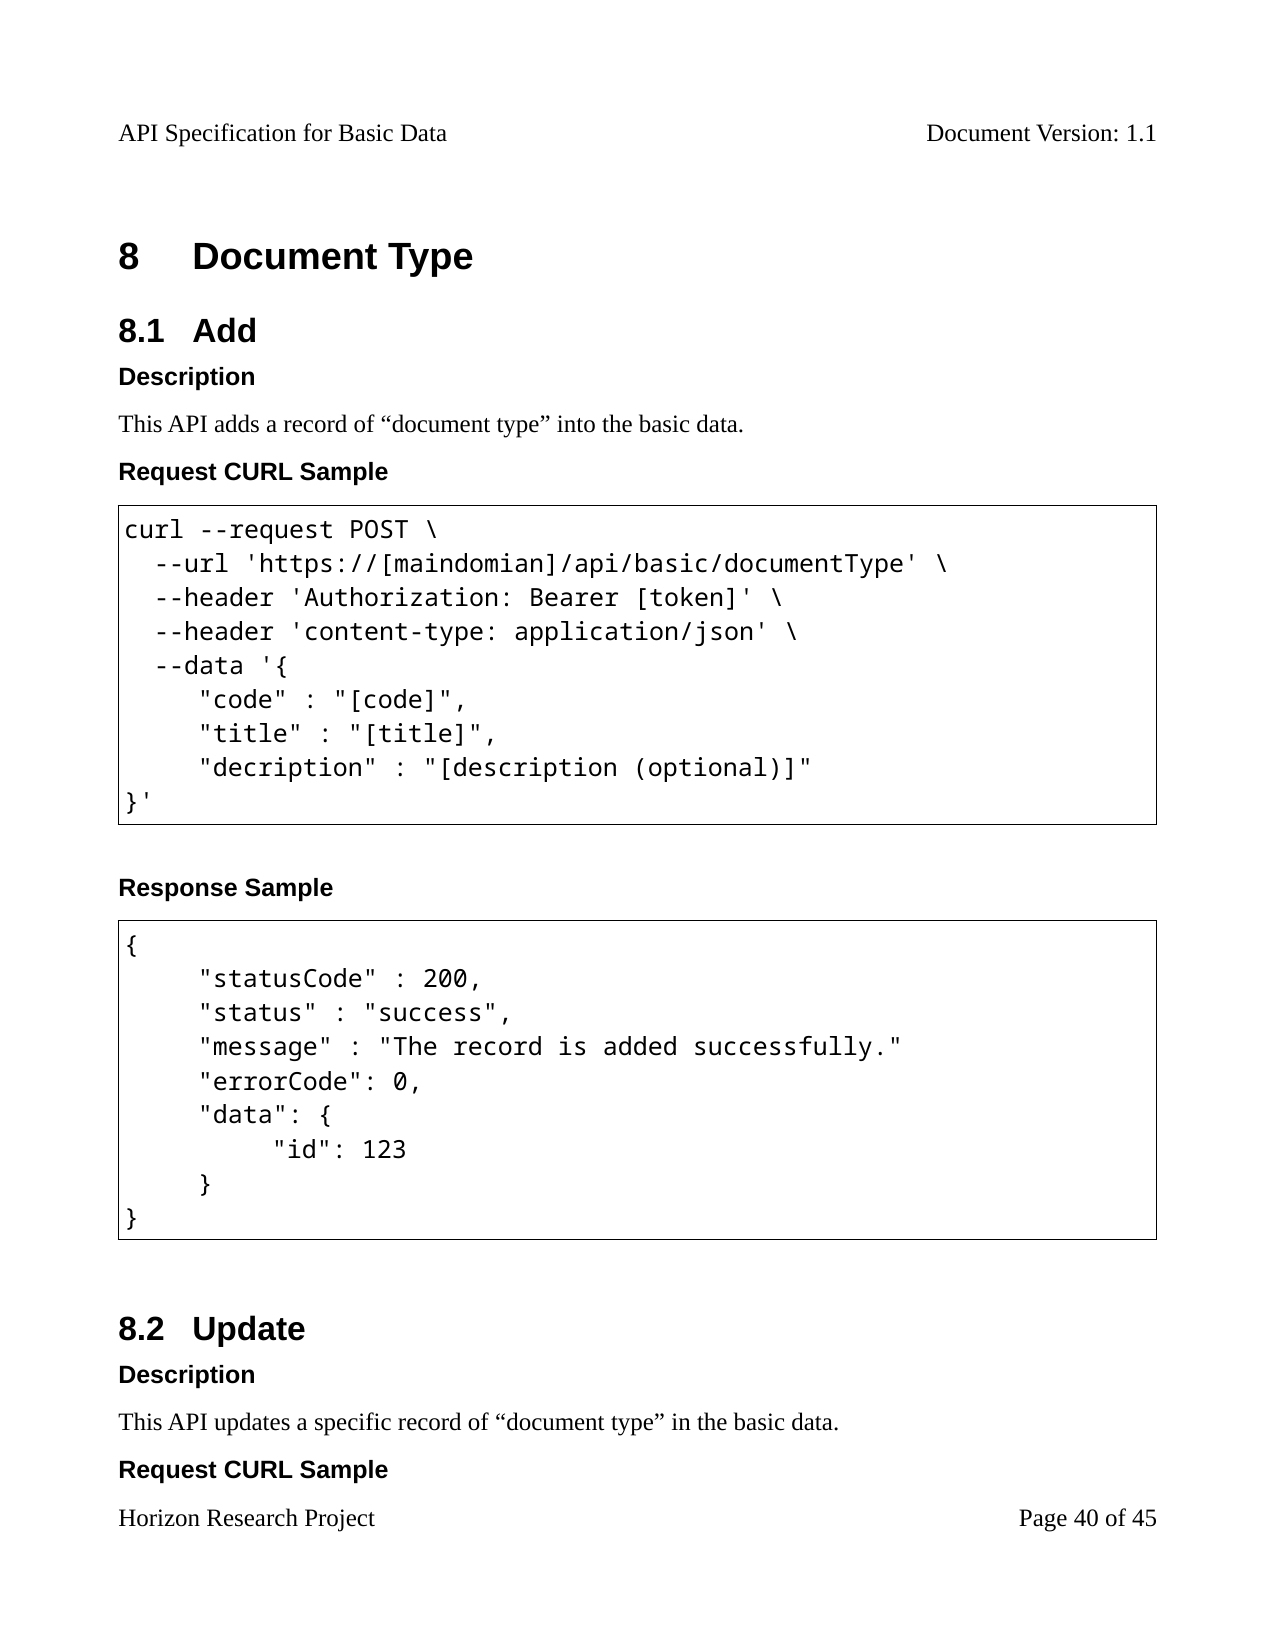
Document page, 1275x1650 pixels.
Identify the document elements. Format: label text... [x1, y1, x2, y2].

subtitle Add [118, 311, 1157, 349]
text Description [118, 1360, 1157, 1388]
table_header curl --request POST \ --url 'https://[maindomian]/api/basic/documentType' \ --header 'Authorization: Bearer [token]' \ --header 'content-type: application/json' \ --data '{ "code" : "[code]", "title" : "[title]", "decription" : "[description (optional)]" }' [119, 506, 1156, 824]
text Response Sample [118, 872, 1157, 901]
text Description [118, 362, 1157, 391]
table_header { "statusCode" : 200, "status" : "success", "message" : "The record is added successfully." "errorCode": 0, "data": { "id": 123 } } [119, 921, 1156, 1239]
text Request CURL Sample [118, 1455, 1157, 1484]
text This API updates a specific record of “document type” in the basic data. [118, 1407, 1157, 1436]
subtitle Update [118, 1309, 1157, 1347]
text Request CURL Sample [118, 457, 1157, 486]
subtitle Document Type [118, 234, 1157, 277]
text This API adds a record of “document type” into the basic data. [118, 409, 1157, 438]
